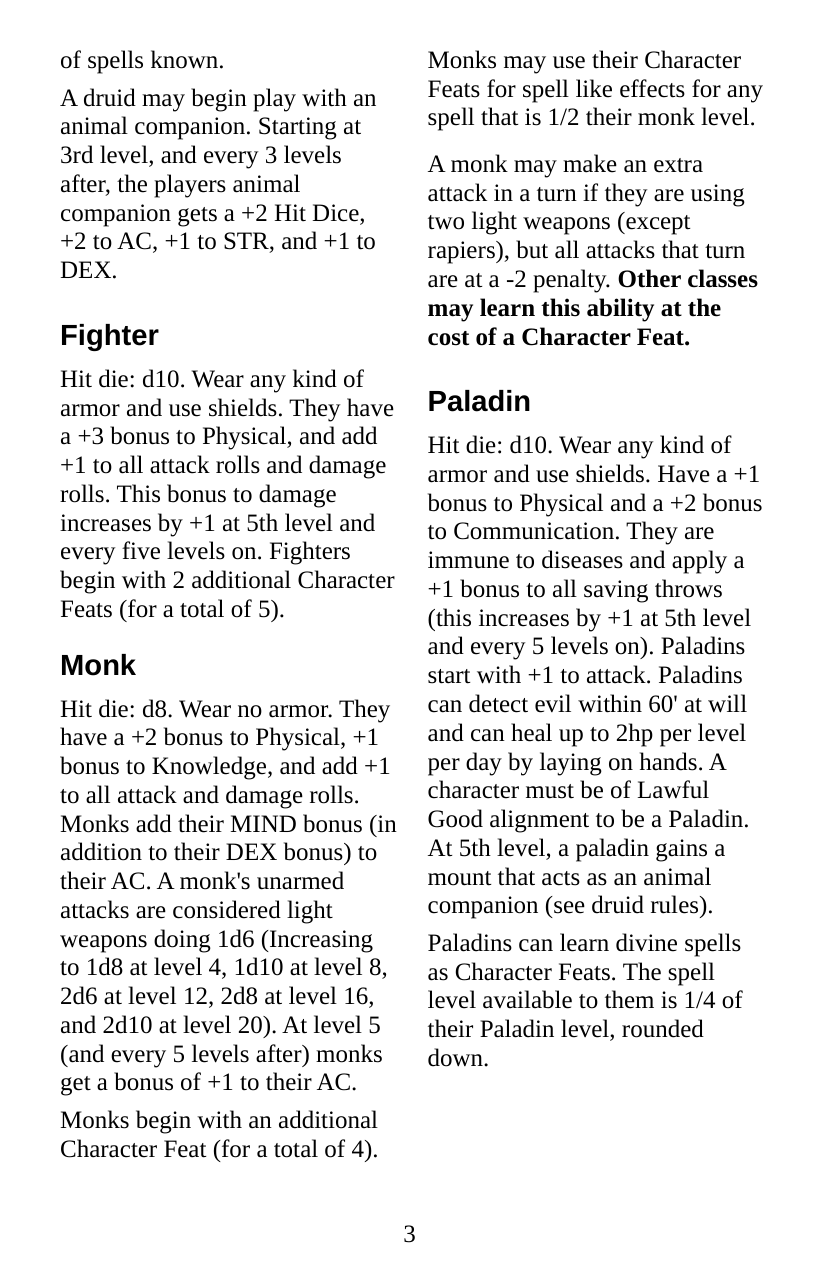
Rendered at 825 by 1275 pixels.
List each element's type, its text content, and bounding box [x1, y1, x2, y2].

text Hit die: d10. Wear any kind of armor and use shields. Have a +1 bonus to Physical and a +2 bonus to Communication. They are immune to diseases and apply a +1 bonus to all saving throws (this increases by +1 at 5th level and every 5 levels on). Paladins start with +1 to attack. Paladins can detect evil within 60' at will and can heal up to 2hp per level per day by laying on hands. A character must be of Lawful Good alignment to be a Paladin. At 5th level, a paladin gains a mount that acts as an animal companion (see druid rules). [427, 430, 765, 919]
subtitle Monk [60, 648, 397, 681]
text Hit die: d10. Wear any kind of armor and use shields. They have a +3 bonus to Physical, and add +1 to all attack rolls and damage rolls. This bonus to damage increases by +1 at 5th level and every five levels on. Fighters begin with 2 additional Character Feats (for a total of 5). [60, 364, 397, 623]
subtitle Fighter [60, 318, 397, 351]
text Hit die: d8. Wear no armor. They have a +2 bonus to Physical, +1 bonus to Knowledge, and add +1 to all attack and damage rolls. Monks add their MIND bonus (in addition to their DEX bonus) to their AC. A monk's unarmed attacks are considered light weapons doing 1d6 (Increasing to 1d8 at level 4, 1d10 at level 8, 2d6 at level 12, 2d8 at level 16, and 2d10 at level 20). At level 5 (and every 5 levels after) monks get a bonus of +1 to their AC. [60, 694, 397, 1096]
text A druid may begin play with an animal companion. Starting at 3rd level, and every 3 levels after, the players animal companion gets a +2 Hit Dice, +2 to AC, +1 to STR, and +1 to DEX. [60, 83, 397, 284]
text of spells known. [60, 45, 397, 74]
text Monks begin with an additional Character Feat (for a total of 4). [60, 1105, 397, 1163]
text Monks may use their Character Feats for spell like effects for any spell that is 1/2 their monk level. [427, 45, 765, 131]
subtitle Paladin [427, 384, 765, 418]
text A monk may make an extra attack in a turn if they are using two light weapons (except rapiers), but all attacks that turn are at a -2 penalty. Other classes may learn this ability at the cost of a Character Feat. [427, 149, 765, 350]
text Paladins can learn divine spells as Character Feats. The spell level available to them is 1/4 of their Paladin level, rounded down. [427, 928, 765, 1072]
